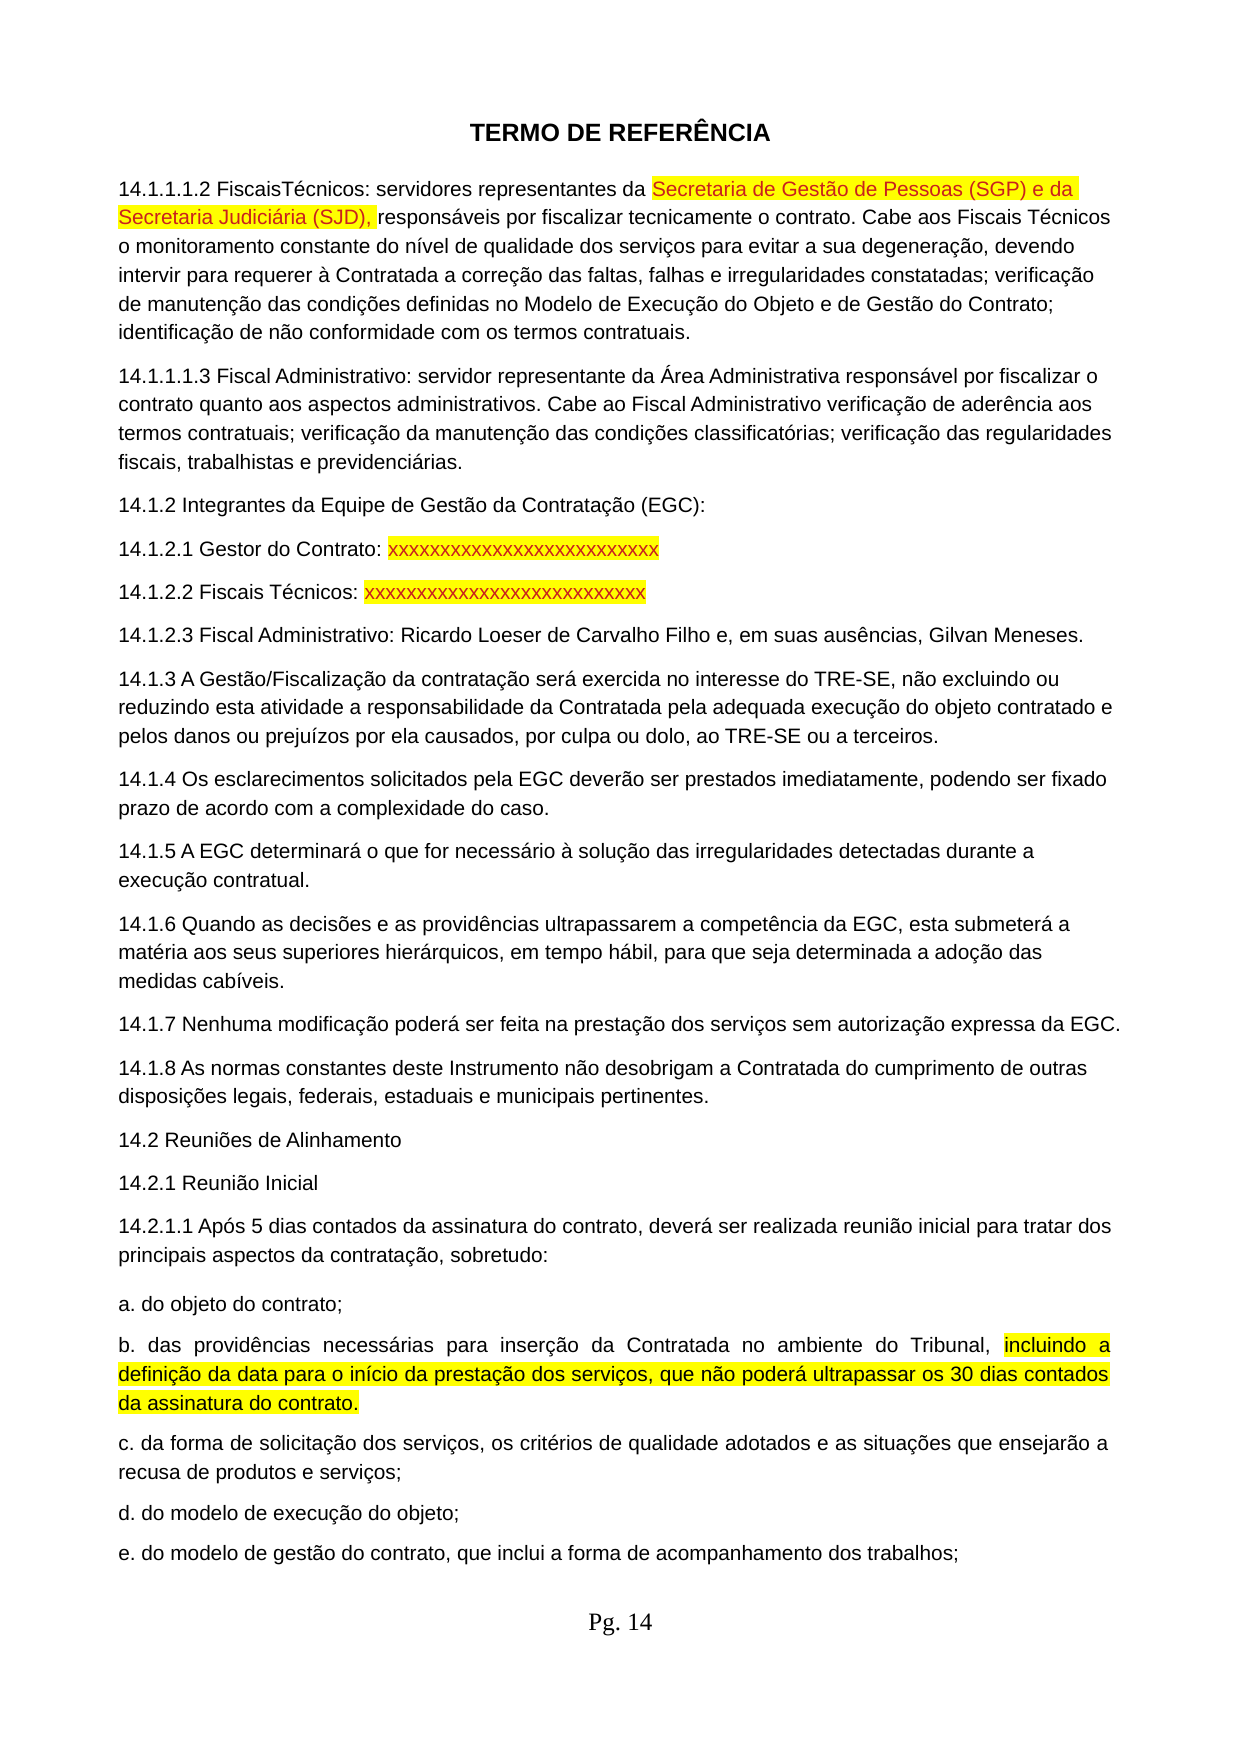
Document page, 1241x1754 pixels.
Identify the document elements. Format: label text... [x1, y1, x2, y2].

text 14.1.2.2 Fiscais Técnicos: xxxxxxxxxxxxxxxxxxxxxxxxxxx [118, 580, 1122, 604]
text c. da forma de solicitação dos serviços, os critérios de qualidade adotados e as situações que ensejarão a recusa de produtos e serviços; [118, 1431, 1110, 1484]
text 14.1.8 As normas constantes deste Instrumento não desobrigam a Contratada do cumprimento de outras disposições legais, federais, estaduais e municipais pertinentes. [118, 1056, 1122, 1108]
text 14.1.2.1 Gestor do Contrato: xxxxxxxxxxxxxxxxxxxxxxxxxx [118, 536, 1122, 560]
text 14.1.5 A EGC determinará o que for necessário à solução das irregularidades detectadas durante a execução contratual. [118, 839, 1122, 892]
text 14.1.3 A Gestão/Fiscalização da contratação será exercida no interesse do TRE-SE, não excluindo ou reduzindo esta atividade a responsabilidade da Contratada pela adequada execução do objeto contratado e pelos danos ou prejuízos por ela causados, por culpa ou dolo, ao TRE-SE ou a terceiros. [118, 666, 1122, 748]
text 14.2 Reuniões de Alinhamento [118, 1128, 1122, 1152]
text 14.1.6 Quando as decisões e as providências ultrapassarem a competência da EGC, esta submeterá a matéria aos seus superiores hierárquicos, em tempo hábil, para que seja determinada a adoção das medidas cabíveis. [118, 911, 1122, 993]
text 14.1.2.3 Fiscal Administrativo: Ricardo Loeser de Carvalho Filho e, em suas ausências, Gilvan Meneses. [118, 623, 1122, 647]
text e. do modelo de gestão do contrato, que inclui a forma de acompanhamento dos trabalhos; [118, 1541, 1110, 1565]
text 14.1.4 Os esclarecimentos solicitados pela EGC deverão ser prestados imediatamente, podendo ser fixado prazo de acordo com a complexidade do caso. [118, 767, 1122, 820]
text 14.2.1 Reunião Inicial [118, 1171, 1122, 1195]
text 14.1.1.1.3 Fiscal Administrativo: servidor representante da Área Administrativa responsável por fiscalizar o contrato quanto aos aspectos administrativos. Cabe ao Fiscal Administrativo verificação de aderência aos termos contratuais; verificação da manutenção das condições classificatórias; verificação das regularidades fiscais, trabalhistas e previdenciárias. [118, 363, 1122, 474]
text b. das providências necessárias para inserção da Contratada no ambiente do Tribunal, incluindo a definição da data para o início da prestação dos serviços, que não poderá ultrapassar os 30 dias contados da assinatura do contrato. [118, 1333, 1110, 1414]
text 14.1.2 Integrantes da Equipe de Gestão da Contratação (EGC): [118, 493, 1122, 517]
text a. do objeto do contrato; [118, 1292, 1110, 1316]
text d. do modelo de execução do objeto; [118, 1500, 1110, 1524]
text 14.2.1.1 Após 5 dias contados da assinatura do contrato, deverá ser realizada reunião inicial para tratar dos principais aspectos da contratação, sobretudo: [118, 1214, 1122, 1267]
text 14.1.7 Nenhuma modificação poderá ser feita na prestação dos serviços sem autorização expressa da EGC. [118, 1012, 1122, 1036]
text 14.1.1.1.2 FiscaisTécnicos: servidores representantes da Secretaria de Gestão de Pessoas (SGP) e da Secretaria Judiciária (SJD), responsáveis por fiscalizar tecnicamente o contrato. Cabe aos Fiscais Técnicos o monitoramento constante do nível de qualidade dos serviços para evitar a sua degeneração, devendo intervir para requerer à Contratada a correção das faltas, falhas e irregularidades constatadas; verificação de manutenção das condições definidas no Modelo de Execução do Objeto e de Gestão do Contrato; identificação de não conformidade com os termos contratuais. [118, 176, 1122, 344]
